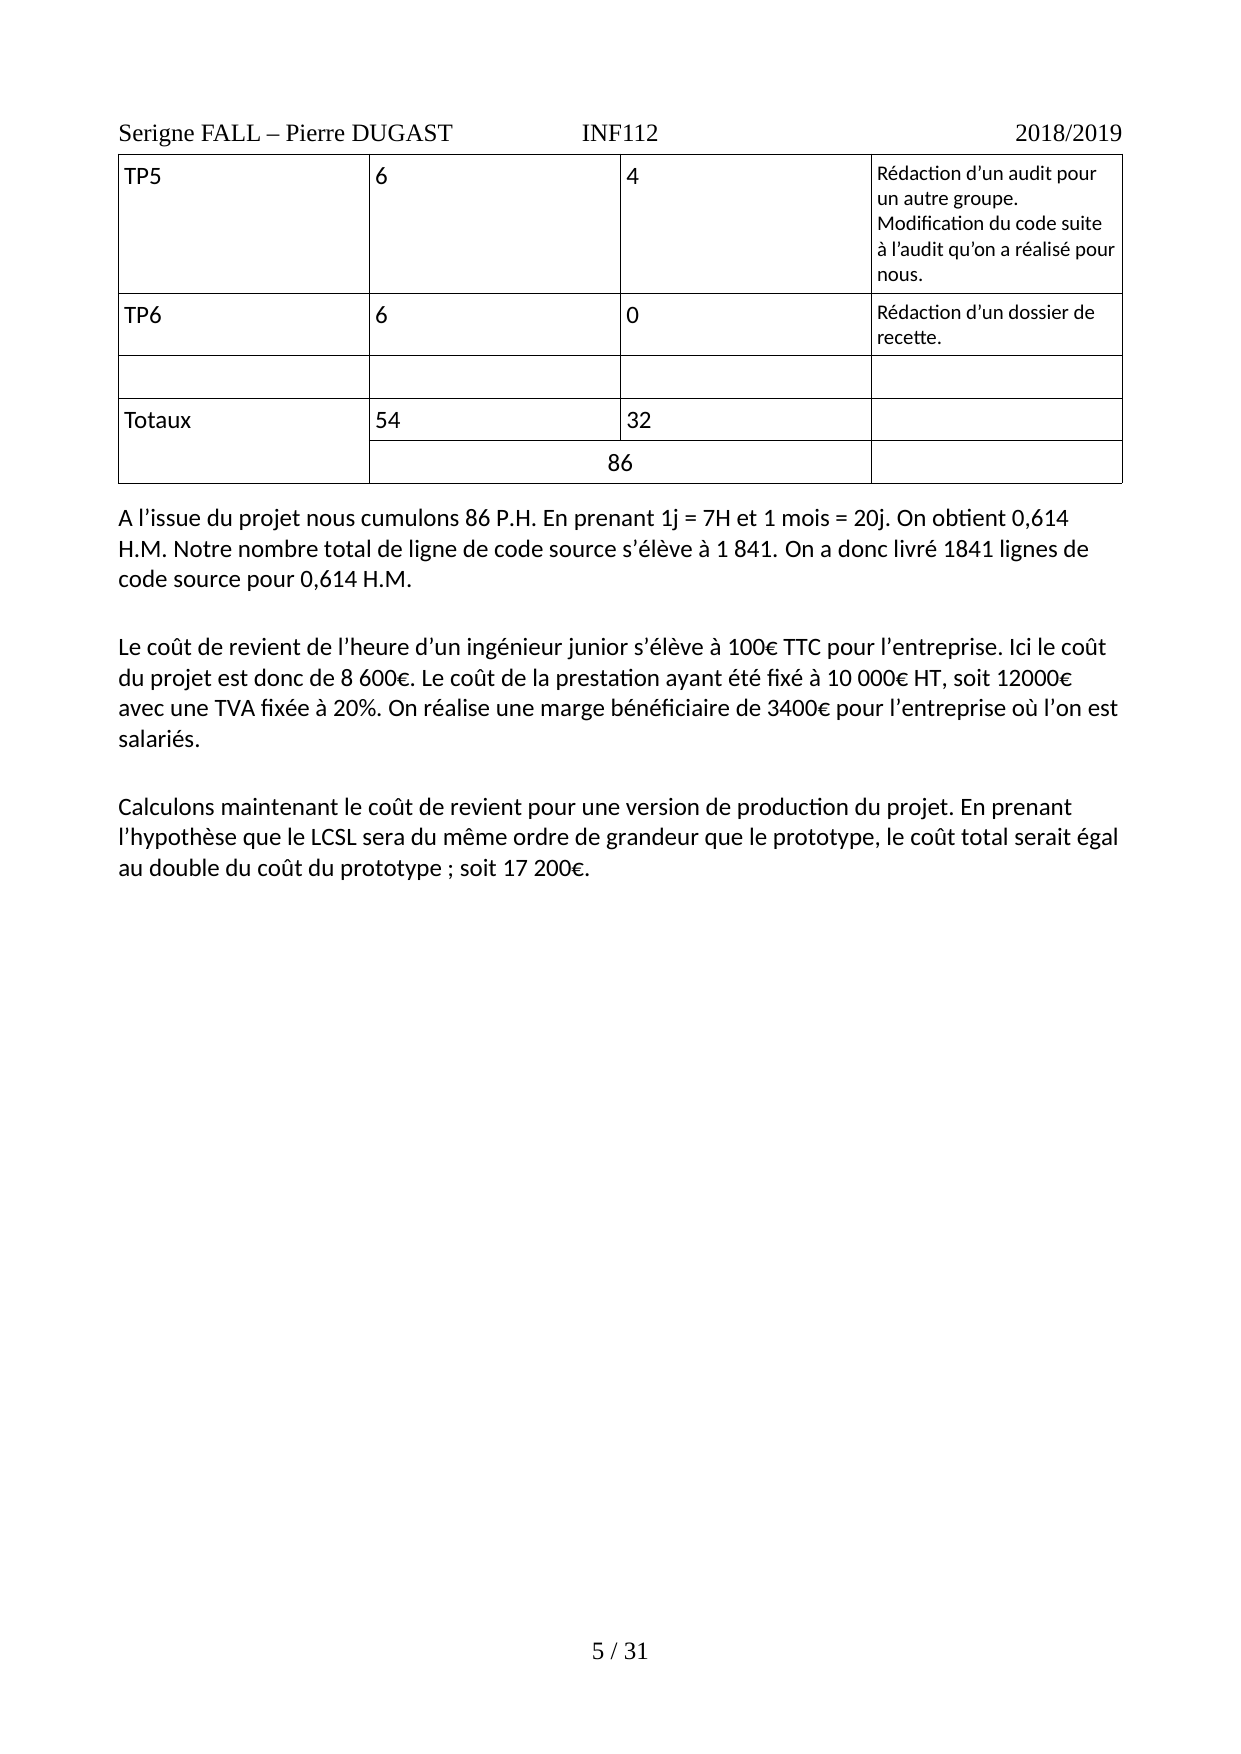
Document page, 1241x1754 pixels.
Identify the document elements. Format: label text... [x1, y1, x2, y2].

text Le coût de revient de l’heure d’un ingénieur junior s’élève à 100€ TTC pour l’entreprise. Ici le coût du projet est donc de 8 600€. Le coût de la prestation ayant été fixé à 10 000€ HT, soit 12000€ avec une TVA fixée à 20%. On réalise une marge bénéficiaire de 3400€ pour l’entreprise où l’on est salariés. [118, 631, 1122, 753]
table_cell 0 [621, 294, 871, 355]
table_cell [119, 356, 369, 398]
table_cell Rédaction d’un dossier de recette. [872, 294, 1122, 355]
table_cell 32 [621, 399, 871, 440]
table_cell [872, 441, 1122, 483]
table_cell 54 [370, 399, 620, 440]
table_cell 6 [370, 155, 620, 293]
text Calculons maintenant le coût de revient pour une version de production du projet. En prenant l’hypothèse que le LCSL sera du même ordre de grandeur que le prototype, le coût total serait égal au double du coût du prototype ; soit 17 200€. [118, 791, 1122, 882]
table_cell TP5 [119, 155, 369, 293]
text A l’issue du projet nous cumulons 86 P.H. En prenant 1j = 7H et 1 mois = 20j. On obtient 0,614 H.M. Notre nombre total de ligne de code source s’élève à 1 841. On a donc livré 1841 lignes de code source pour 0,614 H.M. [118, 502, 1122, 594]
table_cell [872, 356, 1122, 398]
table_cell [370, 356, 620, 398]
table_cell Totaux [119, 399, 369, 483]
table_cell Rédaction d’un audit pour un autre groupe. Modification du code suite à l’audit qu’on a réalisé pour nous. [872, 155, 1122, 293]
table_cell 6 [370, 294, 620, 355]
table_cell TP6 [119, 294, 369, 355]
table_cell [621, 356, 871, 398]
table_cell [872, 399, 1122, 440]
table_cell 4 [621, 155, 871, 293]
table_cell 86 [370, 441, 871, 483]
